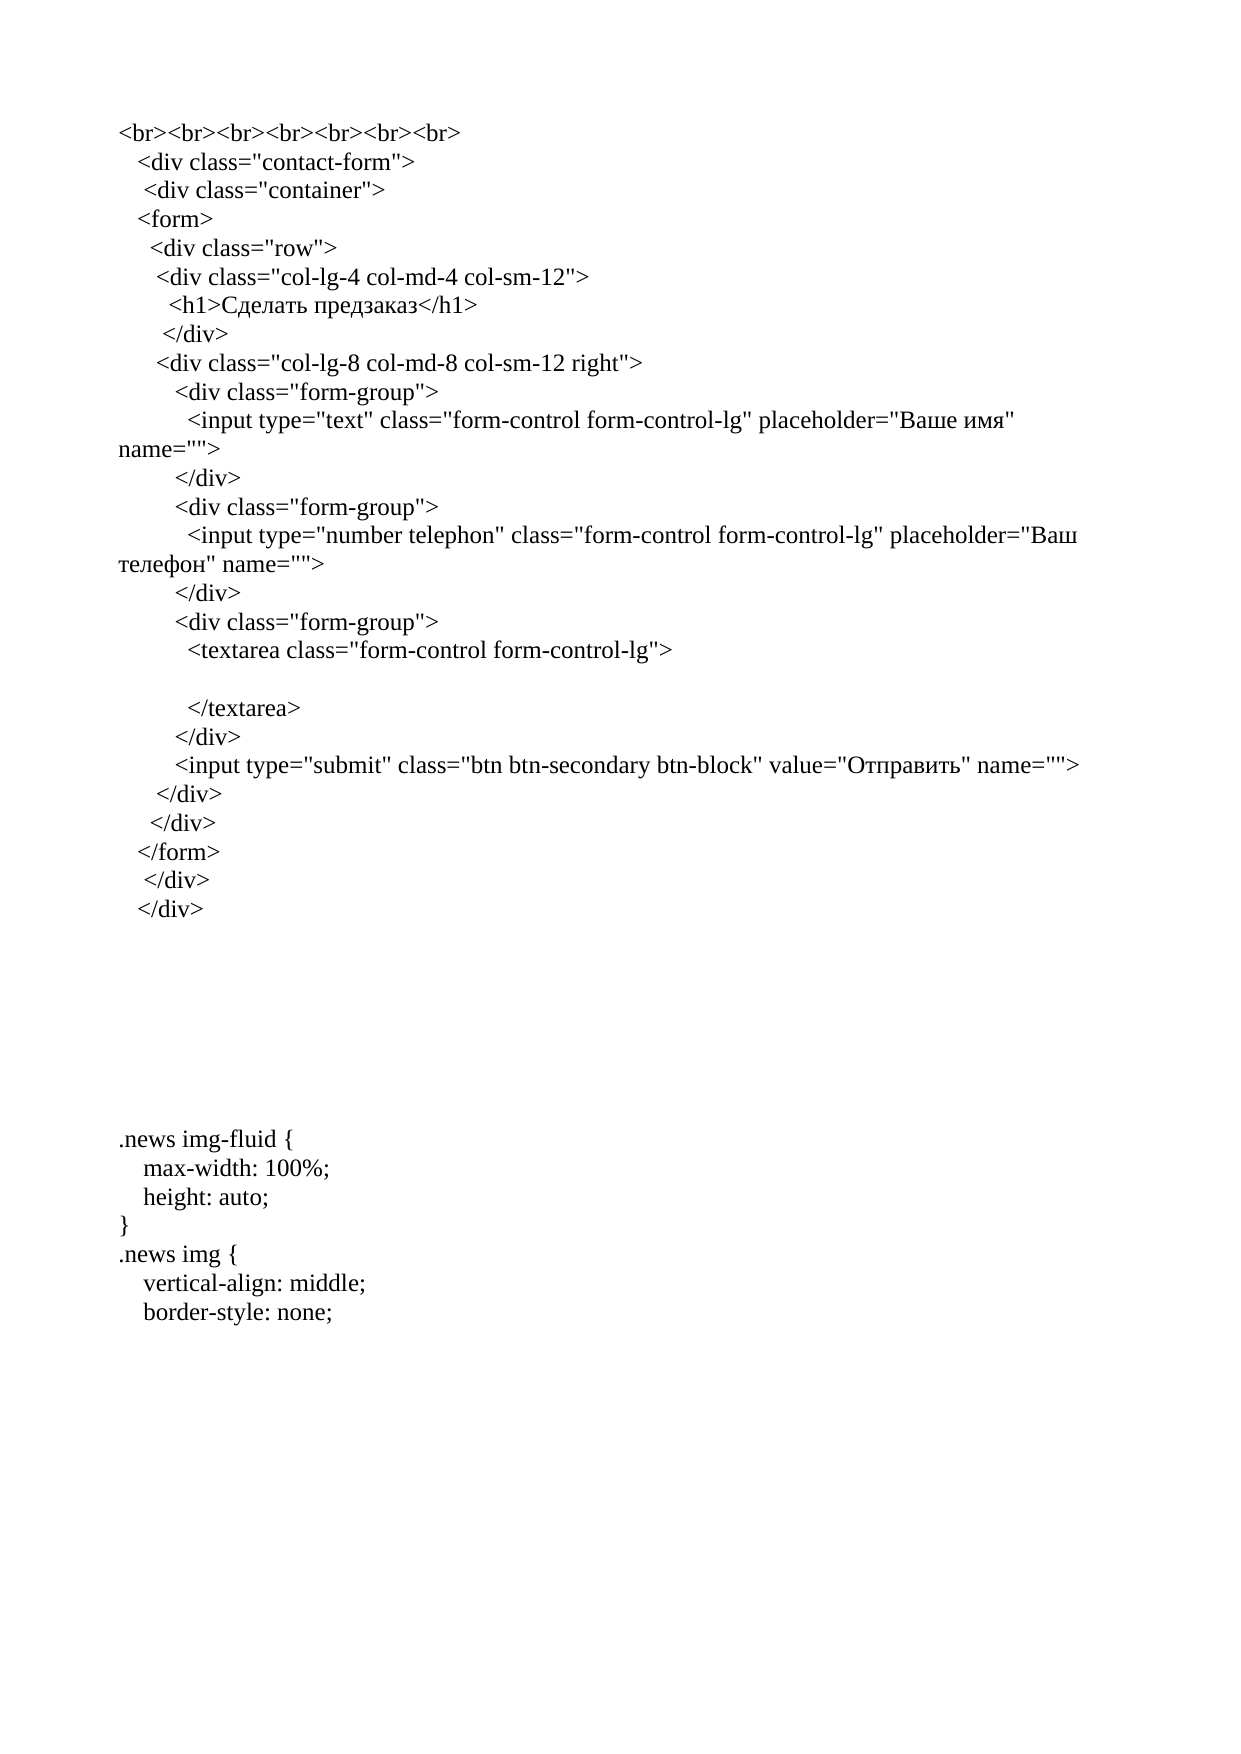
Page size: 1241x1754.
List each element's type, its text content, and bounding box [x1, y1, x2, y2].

text <div class="contact-form"> [118, 147, 1122, 176]
text .news img-fluid { [118, 1124, 1122, 1153]
text max-width: 100%; [118, 1153, 1122, 1182]
text </div> [118, 894, 1122, 923]
text } [118, 1211, 1122, 1239]
text <div class="form-group"> [118, 377, 1122, 406]
text </textarea> [118, 693, 1122, 722]
text height: auto; [118, 1182, 1122, 1211]
text <br><br><br><br><br><br><br> [118, 118, 1122, 147]
text <h1>Сделать предзаказ</h1> [118, 291, 1122, 319]
text </div> [118, 808, 1122, 837]
text <input type="submit" class="btn btn-secondary btn-block" value="Отправить" name=""> [118, 751, 1122, 779]
text </div> [118, 722, 1122, 751]
text </form> [118, 837, 1122, 866]
text <textarea class="form-control form-control-lg"> [118, 636, 1122, 664]
text <input type="text" class="form-control form-control-lg" placeholder="Ваше имя" name=""> [118, 406, 1122, 463]
text .news img { [118, 1239, 1122, 1268]
text </div> [118, 319, 1122, 348]
text <input type="number telephon" class="form-control form-control-lg" placeholder="Ваш телефон" name=""> [118, 521, 1122, 578]
text vertical-align: middle; [118, 1268, 1122, 1297]
text </div> [118, 779, 1122, 808]
text <form> [118, 204, 1122, 233]
text <div class="col-lg-4 col-md-4 col-sm-12"> [118, 262, 1122, 291]
text </div> [118, 463, 1122, 492]
text </div> [118, 866, 1122, 894]
text <div class="container"> [118, 176, 1122, 204]
text <div class="form-group"> [118, 492, 1122, 521]
text border-style: none; [118, 1297, 1122, 1326]
text </div> [118, 578, 1122, 607]
text <div class="col-lg-8 col-md-8 col-sm-12 right"> [118, 348, 1122, 377]
text <div class="row"> [118, 233, 1122, 262]
text <div class="form-group"> [118, 607, 1122, 636]
